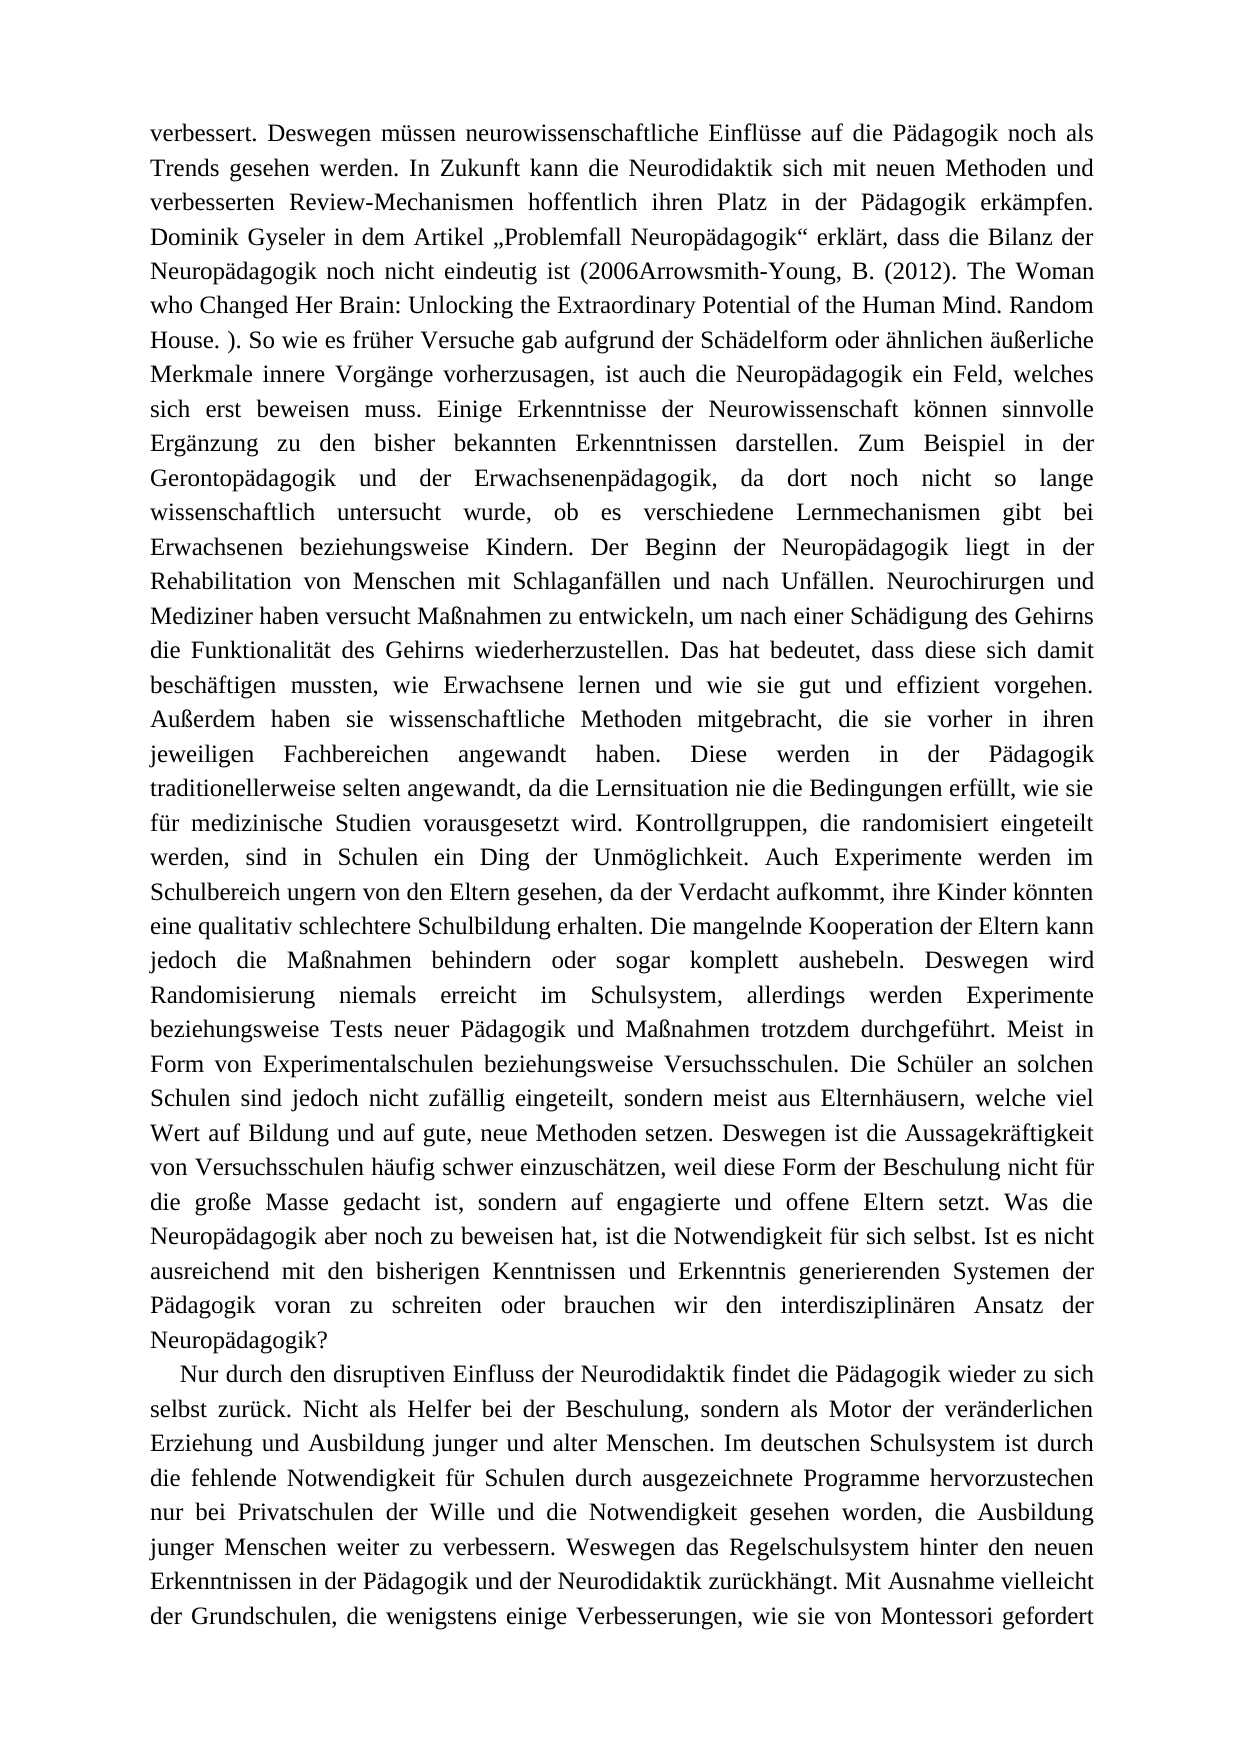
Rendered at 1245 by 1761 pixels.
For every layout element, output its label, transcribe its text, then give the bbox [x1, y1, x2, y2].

text Nur durch den disruptiven Einfluss der Neurodidaktik findet die Pädagogik wieder zu sich selbst zurück. Nicht als Helfer bei der Beschulung, sondern als Motor der veränderlichen Erziehung und Ausbildung junger und alter Menschen. Im deutschen Schulsystem ist durch die fehlende Notwendigkeit für Schulen durch ausgezeichnete Programme hervorzustechen nur bei Privatschulen der Wille und die Notwendigkeit gesehen worden, die Ausbildung junger Menschen weiter zu verbessern. Weswegen das Regelschulsystem hinter den neuen Erkenntnissen in der Pädagogik und der Neurodidaktik zurückhängt. Mit Ausnahme vielleicht der Grundschulen, die wenigstens einige Verbesserungen, wie sie von Montessori gefordert [150, 1359, 1095, 1629]
text verbessert. Deswegen müssen neurowissenschaftliche Einflüsse auf die Pädagogik noch als Trends gesehen werden. In Zukunft kann die Neurodidaktik sich mit neuen Methoden und verbesserten Review-Mechanismen hoffentlich ihren Platz in der Pädagogik erkämpfen. Dominik Gyseler in dem Artikel „Problemfall Neuropädagogik“ erklärt, dass die Bilanz der Neuropädagogik noch nicht eindeutig ist (2006 Arrowsmith-Young, B. (2012). The Woman who Changed Her Brain: Unlocking the Extraordinary Potential of the Human Mind. Random House. ). So wie es früher Versuche gab aufgrund der Schädelform oder ähnlichen äußerliche Merkmale innere Vorgänge vorherzusagen, ist auch die Neuropädagogik ein Feld, welches sich erst beweisen muss. Einige Erkenntnisse der Neurowissenschaft können sinnvolle Ergänzung zu den bisher bekannten Erkenntnissen darstellen. Zum Beispiel in der Gerontopädagogik und der Erwachsenenpädagogik, da dort noch nicht so lange wissenschaftlich untersucht wurde, ob es verschiedene Lernmechanismen gibt bei Erwachsenen beziehungsweise Kindern. Der Beginn der Neuropädagogik liegt in der Rehabilitation von Menschen mit Schlaganfällen und nach Unfällen. Neurochirurgen und Mediziner haben versucht Maßnahmen zu entwickeln, um nach einer Schädigung des Gehirns die Funktionalität des Gehirns wiederherzustellen. Das hat bedeutet, dass diese sich damit beschäftigen mussten, wie Erwachsene lernen und wie sie gut und effizient vorgehen. Außerdem haben sie wissenschaftliche Methoden mitgebracht, die sie vorher in ihren jeweiligen Fachbereichen angewandt haben. Diese werden in der Pädagogik traditionellerweise selten angewandt, da die Lernsituation nie die Bedingungen erfüllt, wie sie für medizinische Studien vorausgesetzt wird. Kontrollgruppen, die randomisiert eingeteilt werden, sind in Schulen ein Ding der Unmöglichkeit. Auch Experimente werden im Schulbereich ungern von den Eltern gesehen, da der Verdacht aufkommt, ihre Kinder könnten eine qualitativ schlechtere Schulbildung erhalten. Die mangelnde Kooperation der Eltern kann jedoch die Maßnahmen behindern oder sogar komplett aushebeln. Deswegen wird Randomisierung niemals erreicht im Schulsystem, allerdings werden Experimente beziehungsweise Tests neuer Pädagogik und Maßnahmen trotzdem durchgeführt. Meist in Form von Experimentalschulen beziehungsweise Versuchsschulen. Die Schüler an solchen Schulen sind jedoch nicht zufällig eingeteilt, sondern meist aus Elternhäusern, welche viel Wert auf Bildung und auf gute, neue Methoden setzen. Deswegen ist die Aussagekräftigkeit von Versuchsschulen häufig schwer einzuschätzen, weil diese Form der Beschulung nicht für die große Masse gedacht ist, sondern auf engagierte und offene Eltern setzt. Was die Neuropädagogik aber noch zu beweisen hat, ist die Notwendigkeit für sich selbst. Ist es nicht ausreichend mit den bisherigen Kenntnissen und Erkenntnis generierenden Systemen der Pädagogik voran zu schreiten oder brauchen wir den interdisziplinären Ansatz der Neuropädagogik? [150, 118, 1095, 1354]
